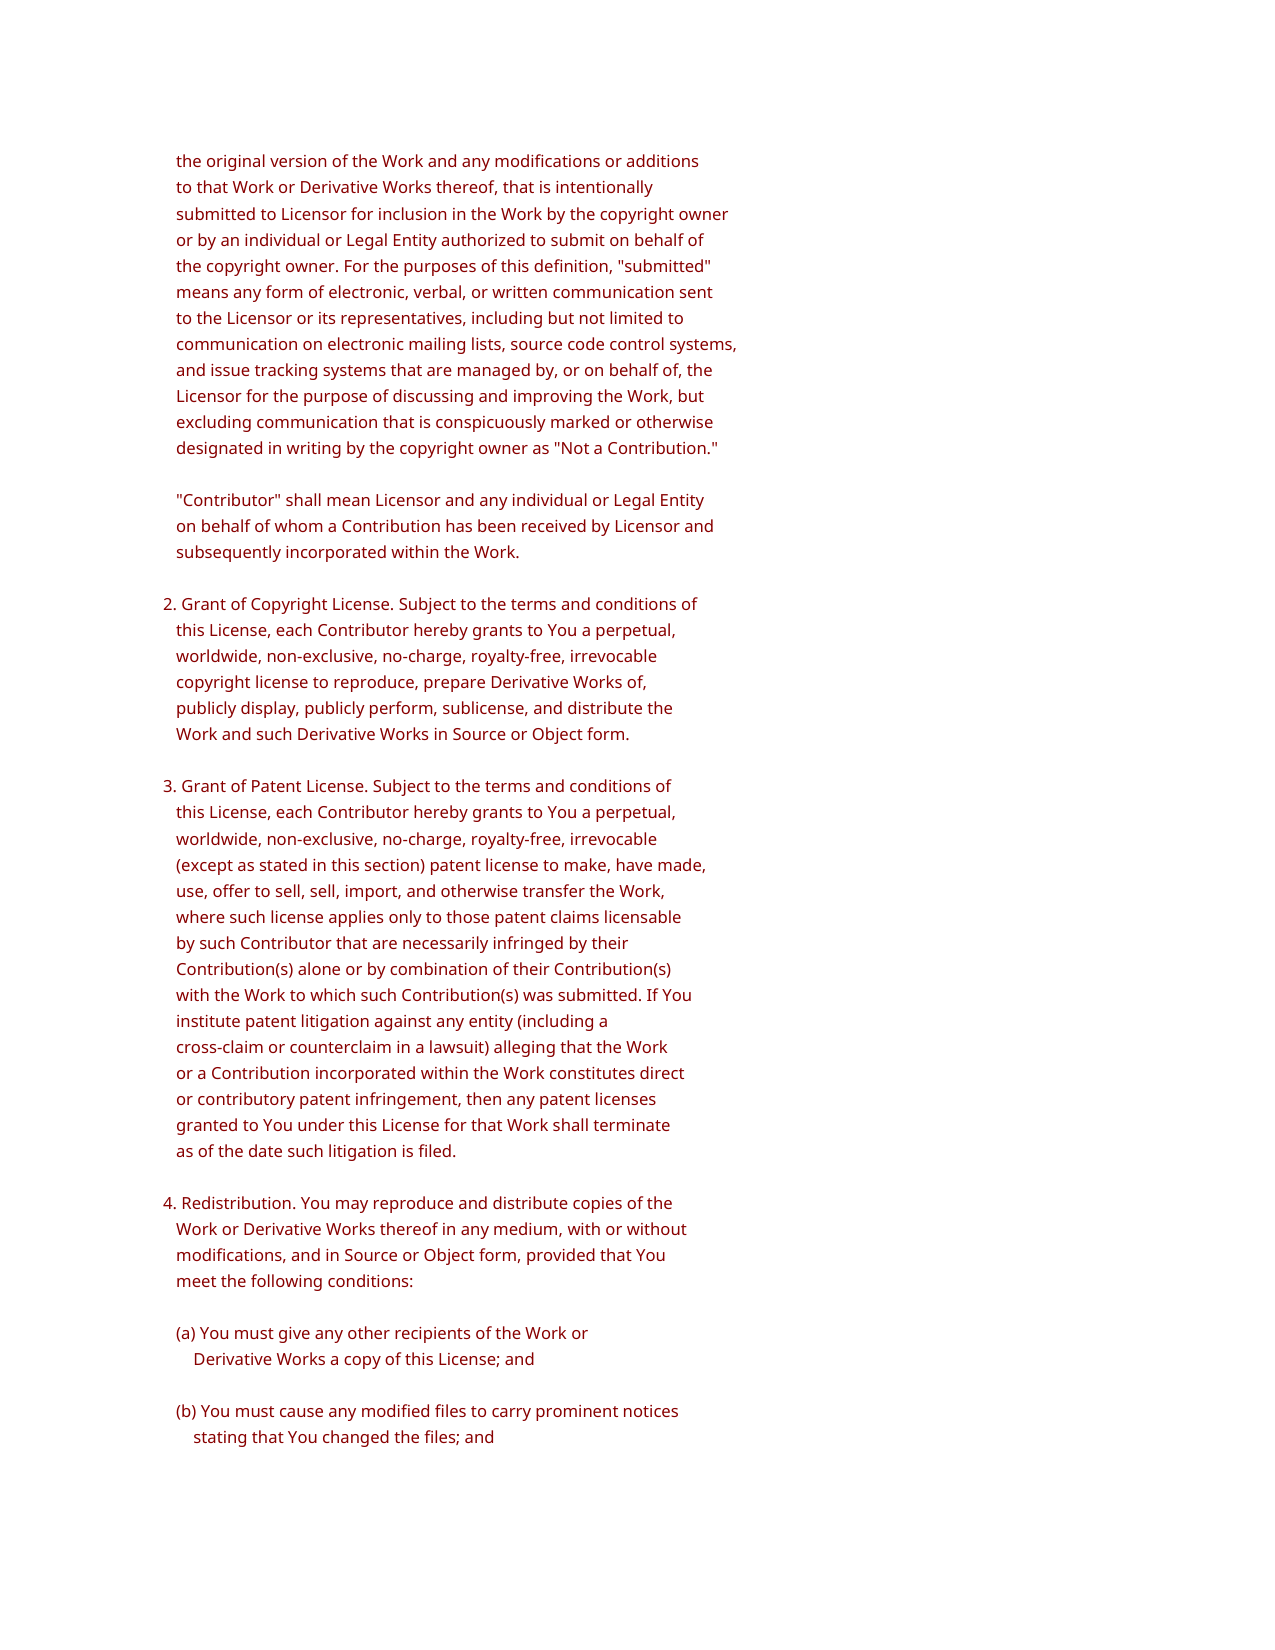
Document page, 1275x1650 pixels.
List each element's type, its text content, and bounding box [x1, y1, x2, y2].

text the original version of the Work and any modifications or additions to that Work or Derivative Works thereof, that is intentionally submitted to Licensor for inclusion in the Work by the copyright owner or by an individual or Legal Entity authorized to submit on behalf of the copyright owner. For the purposes of this definition, "submitted" means any form of electronic, verbal, or written communication sent to the Licensor or its representatives, including but not limited to communication on electronic mailing lists, source code control systems, and issue tracking systems that are managed by, or on behalf of, the Licensor for the purpose of discussing and improving the Work, but excluding communication that is conspicuously marked or otherwise designated in writing by the copyright owner as "Not a Contribution." "Contributor" shall mean Licensor and any individual or Legal Entity on behalf of whom a Contribution has been received by Licensor and subsequently incorporated within the Work. 2. Grant of Copyright License. Subject to the terms and conditions of this License, each Contributor hereby grants to You a perpetual, worldwide, non-exclusive, no-charge, royalty-free, irrevocable copyright license to reproduce, prepare Derivative Works of, publicly display, publicly perform, sublicense, and distribute the Work and such Derivative Works in Source or Object form. 3. Grant of Patent License. Subject to the terms and conditions of this License, each Contributor hereby grants to You a perpetual, worldwide, non-exclusive, no-charge, royalty-free, irrevocable (except as stated in this section) patent license to make, have made, use, offer to sell, sell, import, and otherwise transfer the Work, where such license applies only to those patent claims licensable by such Contributor that are necessarily infringed by their Contribution(s) alone or by combination of their Contribution(s) with the Work to which such Contribution(s) was submitted. If You institute patent litigation against any entity (including a cross-claim or counterclaim in a lawsuit) alleging that the Work or a Contribution incorporated within the Work constitutes direct or contributory patent infringement, then any patent licenses granted to You under this License for that Work shall terminate as of the date such litigation is filed. 4. Redistribution. You may reproduce and distribute copies of the Work or Derivative Works thereof in any medium, with or without modifications, and in Source or Object form, provided that You meet the following conditions: (a) You must give any other recipients of the Work or Derivative Works a copy of this License; and (b) You must cause any modified files to carry prominent notices stating that You changed the files; and [150, 150, 1125, 1475]
